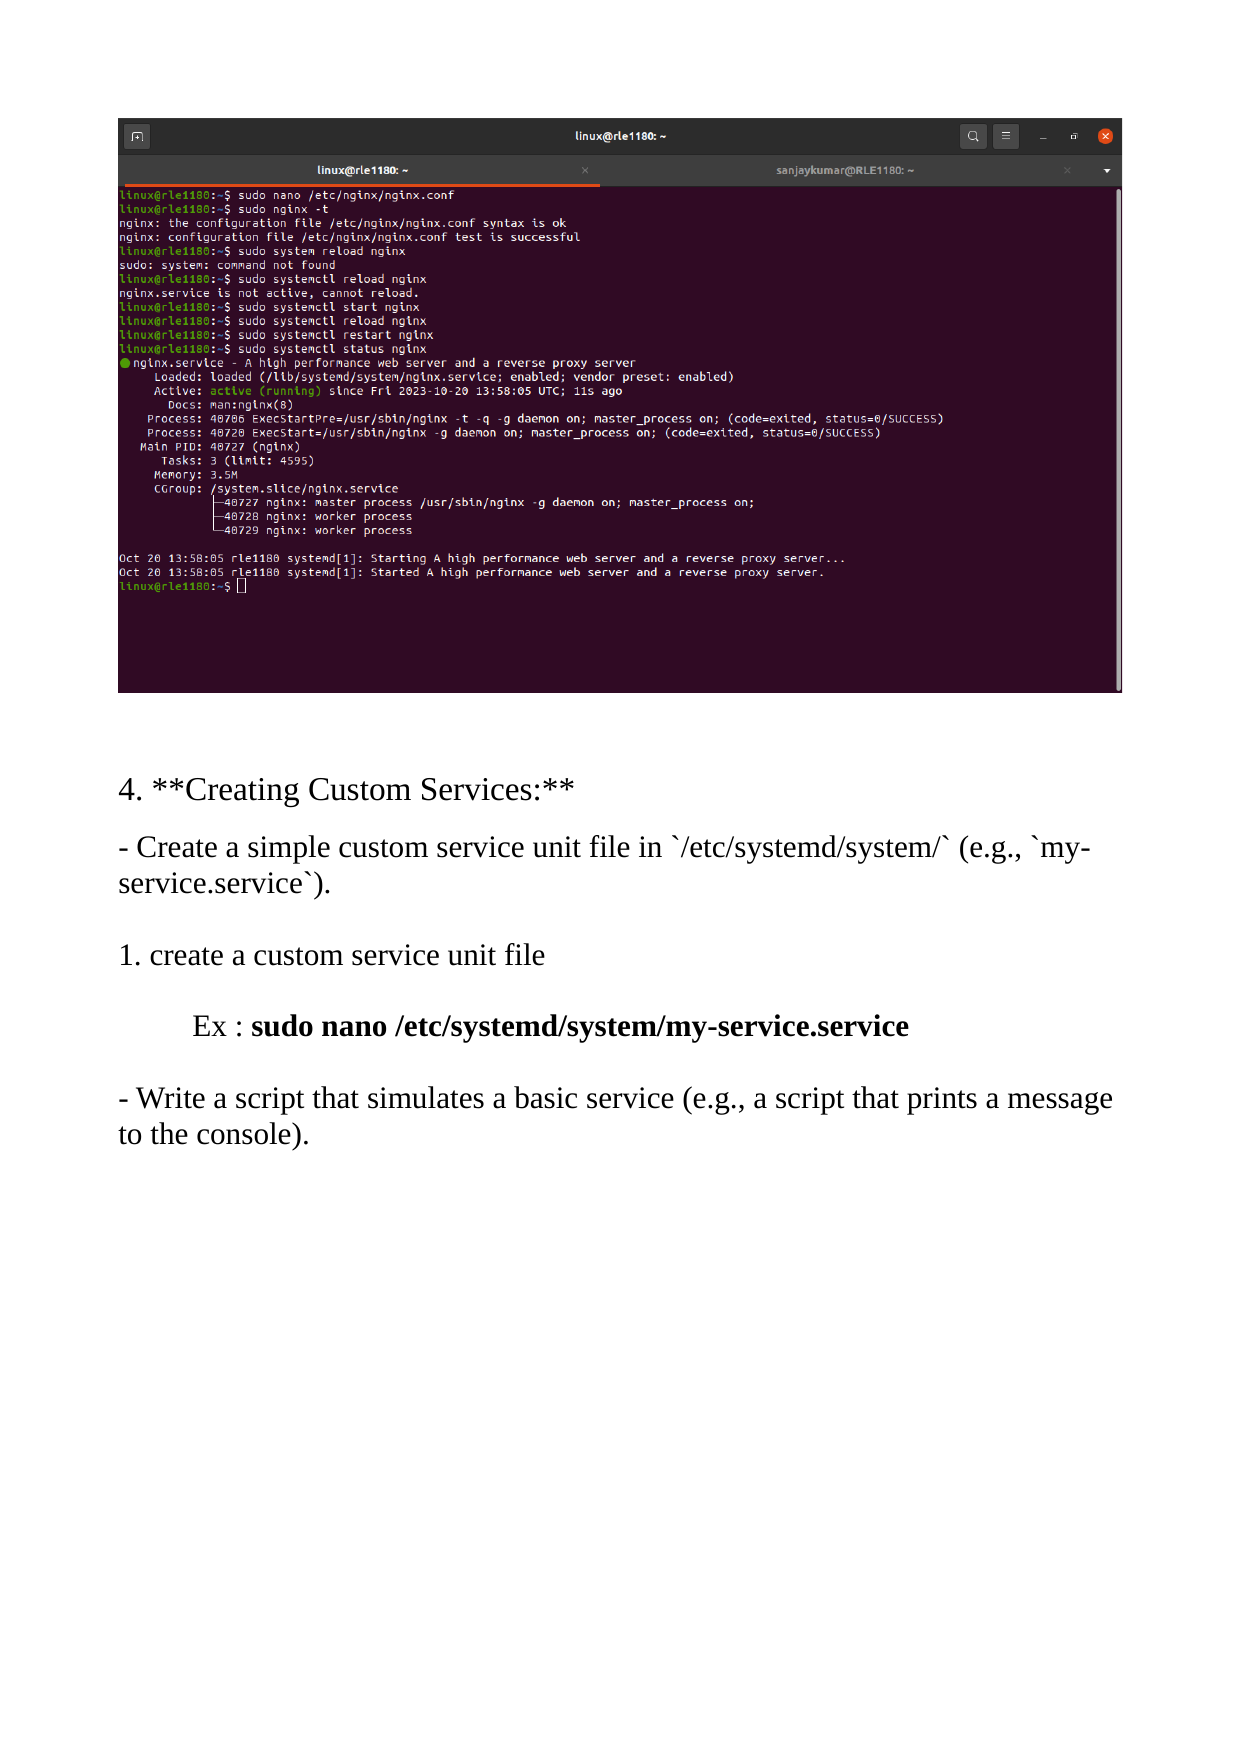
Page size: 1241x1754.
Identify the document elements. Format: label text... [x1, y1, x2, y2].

text 4. **Creating Custom Services:** [118, 769, 1122, 808]
picture [118, 118, 1123, 693]
text 1. create a custom service unit file [118, 936, 1122, 972]
text - Write a script that simulates a basic service (e.g., a script that prints a message to the console). [118, 1079, 1122, 1151]
text Ex : sudo nano /etc/systemd/system/my-service.service [118, 1008, 1122, 1044]
text - Create a simple custom service unit file in `/etc/systemd/system/` (e.g., `my-service.service`). [118, 828, 1122, 900]
